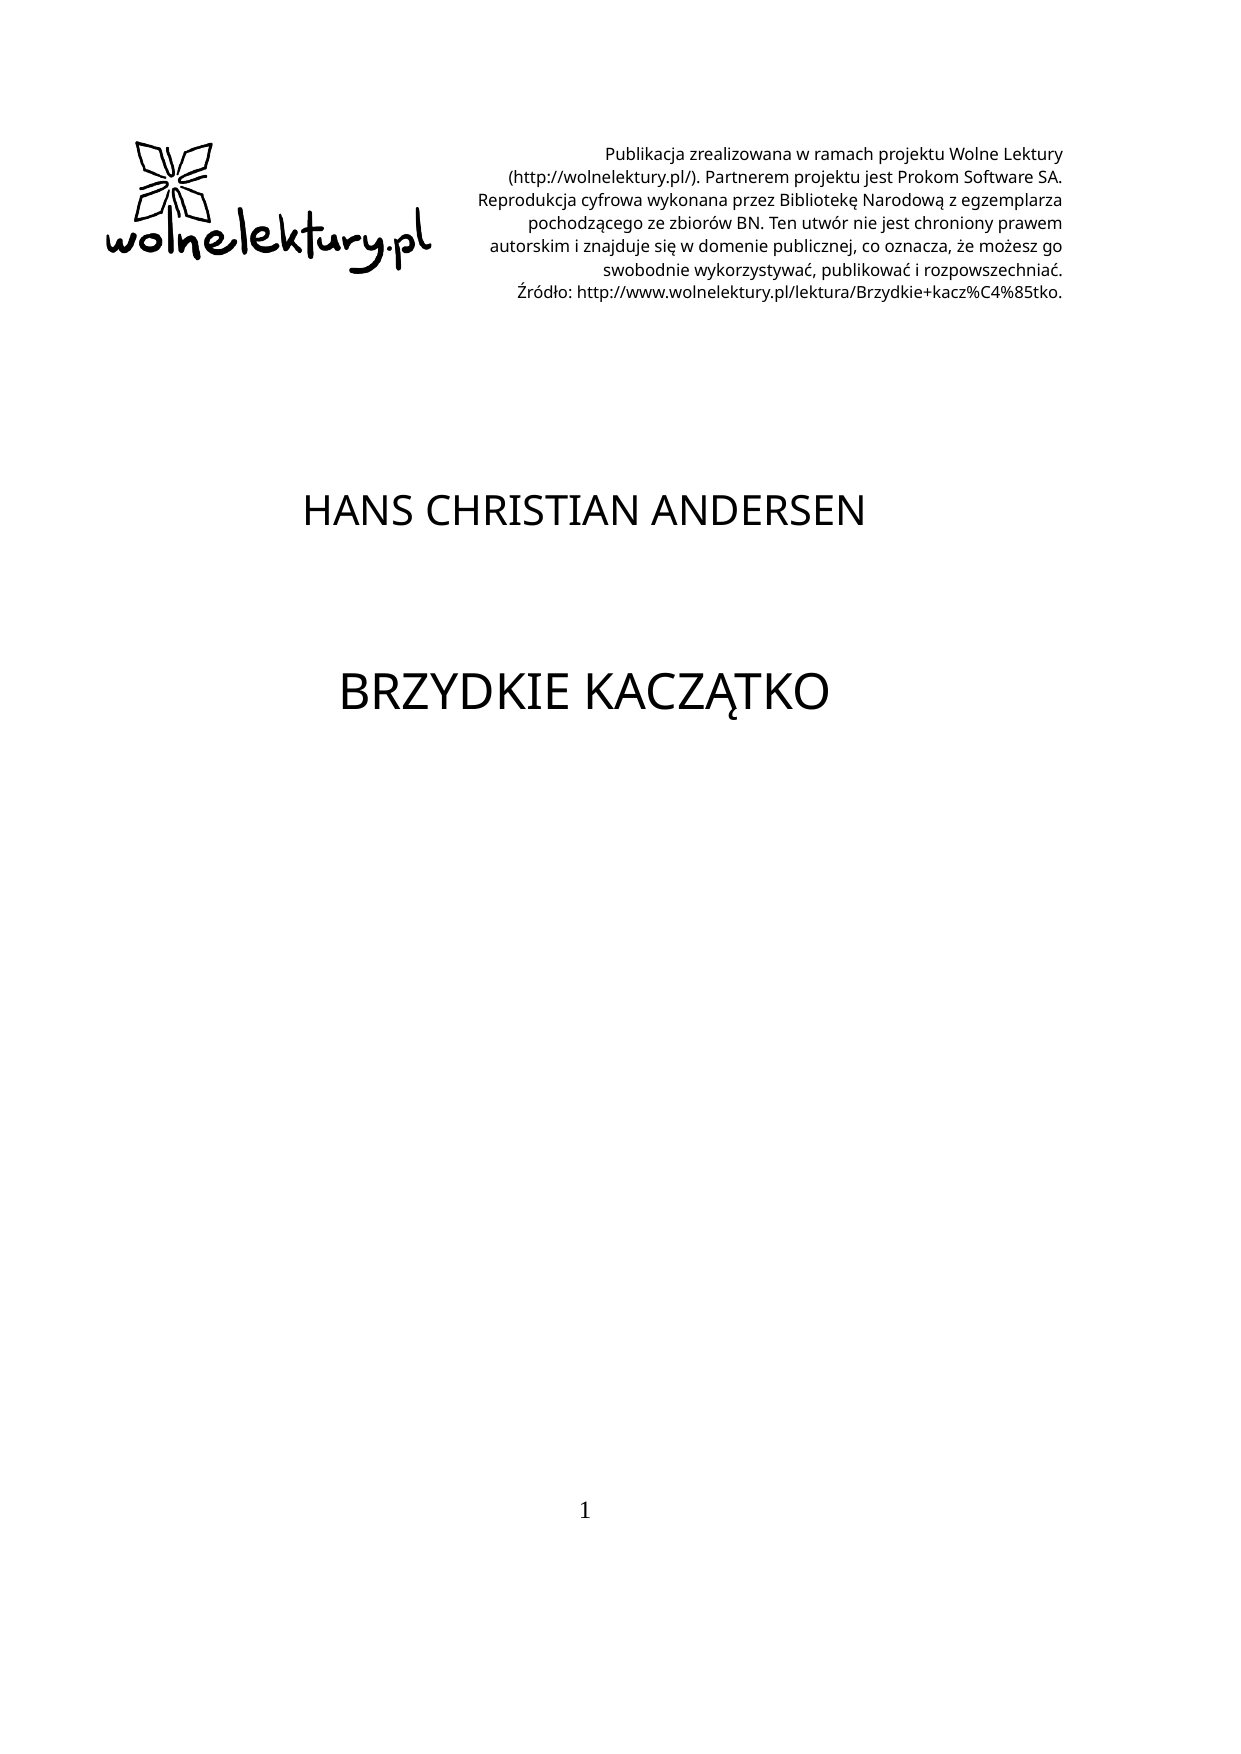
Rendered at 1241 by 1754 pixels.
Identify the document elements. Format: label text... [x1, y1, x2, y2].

text Brzydkie kaczątko [106, 656, 1063, 724]
text Hans Christian Andersen [106, 481, 1063, 538]
text Publikacja zrealizowana w ramach projektu Wolne Lektury (http://wolnelektury.pl/). Partnerem projektu jest Prokom Software SA. Reprodukcja cyfrowa wykonana przez Bibliotekę Narodową z egzemplarza pochodzącego ze zbiorów BN. Ten utwór nie jest chroniony prawem autorskim i znajduje się w domenie publicznej, co oznacza, że możesz go swobodnie wykorzystywać, publikować i rozpowszechniać. [106, 142, 1063, 281]
picture [106, 141, 432, 274]
text Źródło: http://www.wolnelektury.pl/lektura/Brzydkie+kacz%C4%85tko. [106, 281, 1063, 304]
